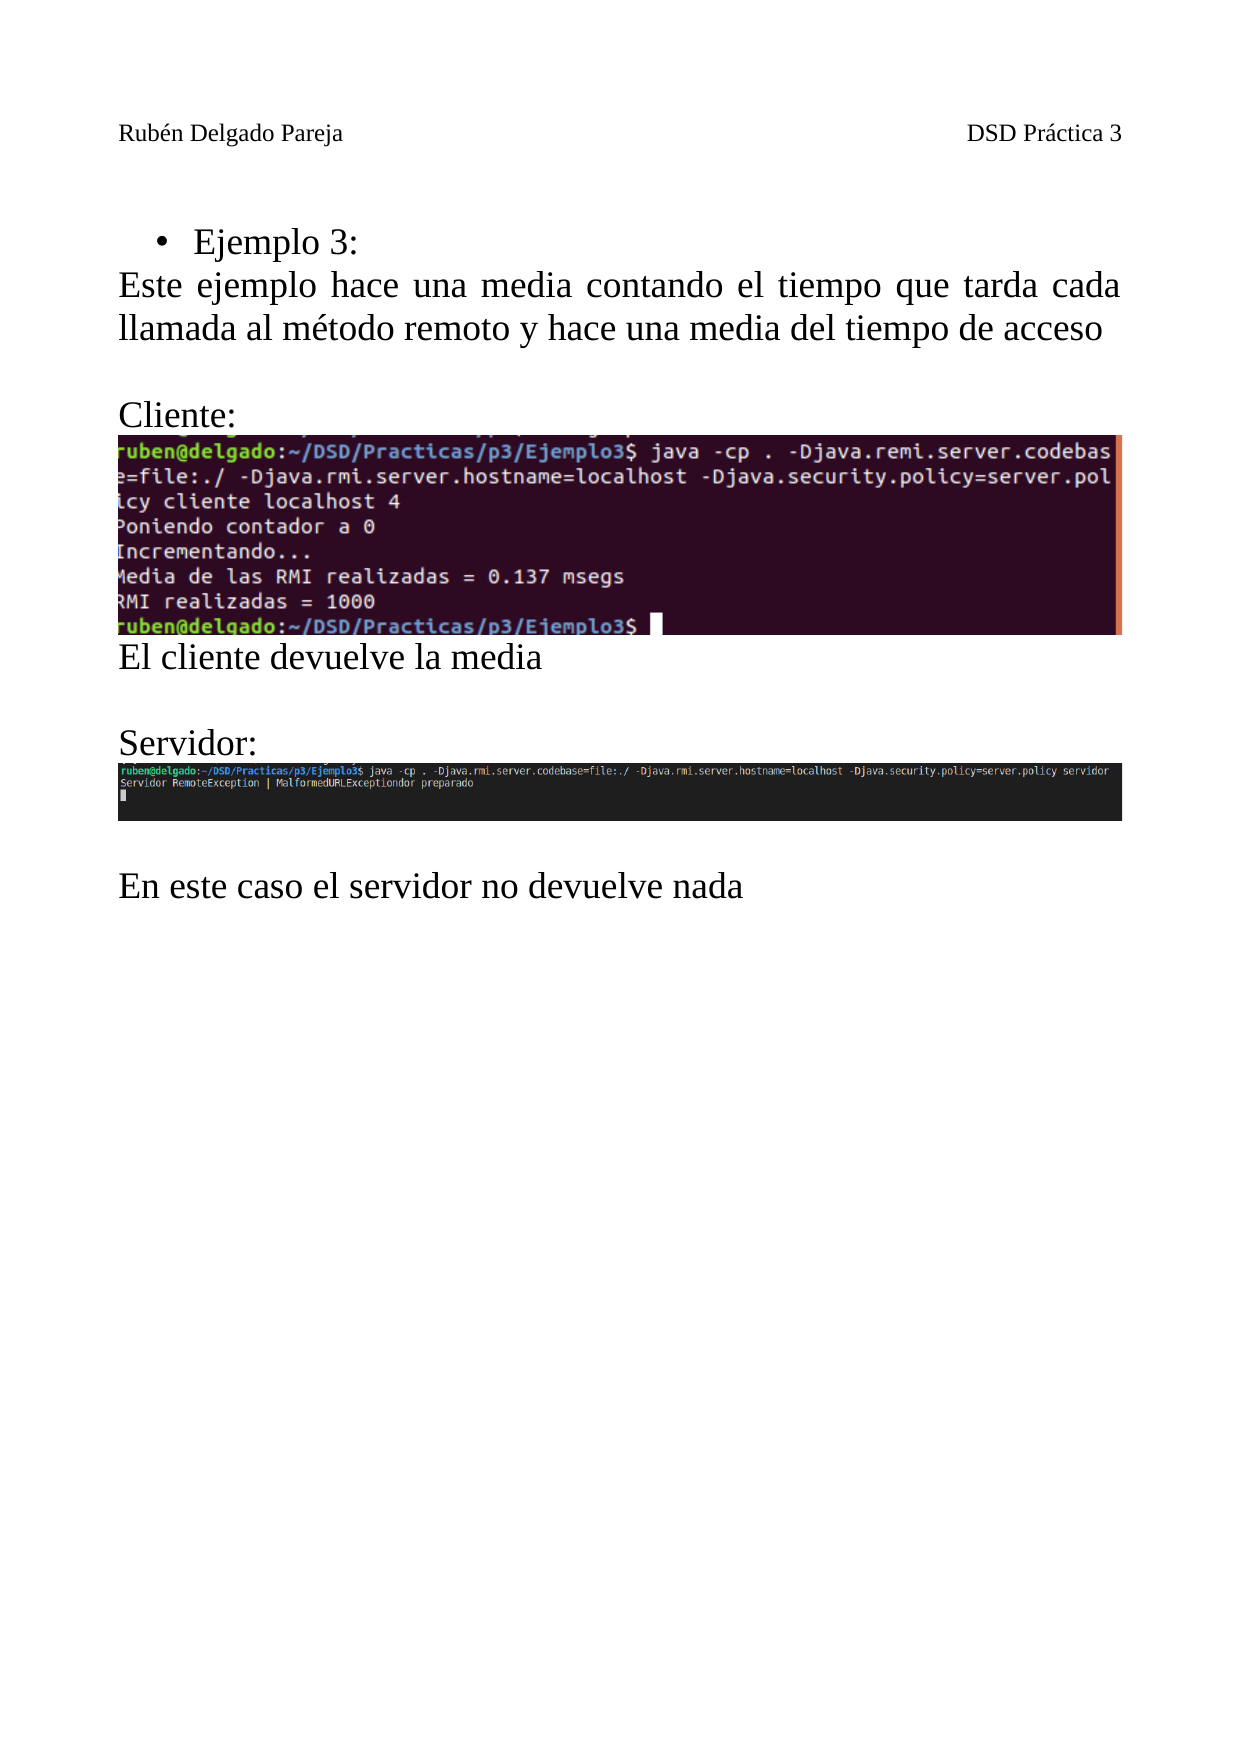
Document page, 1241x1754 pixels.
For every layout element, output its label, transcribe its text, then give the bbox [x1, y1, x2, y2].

text Servidor: [118, 721, 1122, 763]
text En este caso el servidor no devuelve nada [118, 863, 1122, 906]
text El cliente devuelve la media [118, 635, 1122, 678]
picture [118, 435, 1123, 635]
text Cliente: [118, 392, 1122, 435]
picture [118, 763, 1123, 821]
list Ejemplo 3: [156, 219, 1122, 263]
text Este ejemplo hace una media contando el tiempo que tarda cada llamada al método remoto y hace una media del tiempo de acceso [118, 263, 1122, 349]
